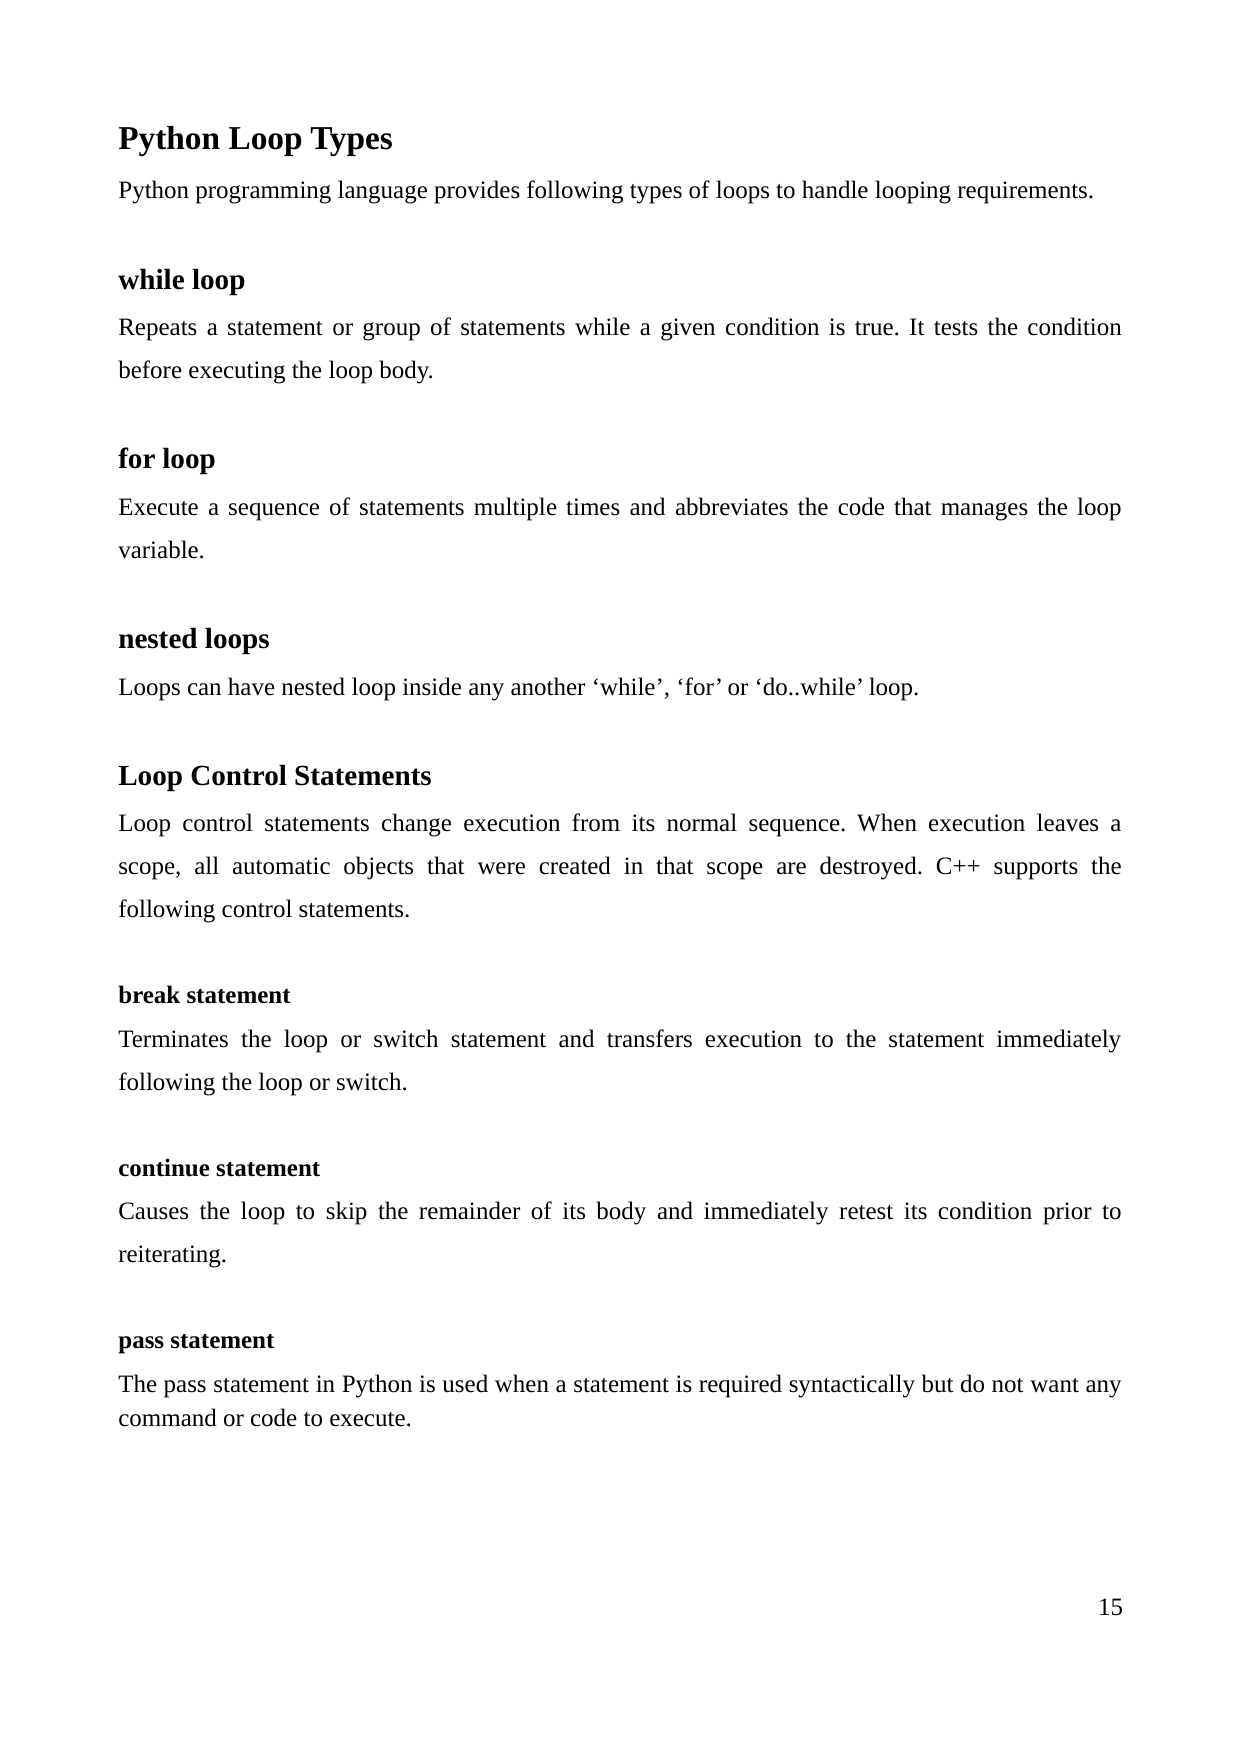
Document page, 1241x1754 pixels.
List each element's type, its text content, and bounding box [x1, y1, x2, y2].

text Loops can have nested loop inside any another ‘while’, ‘for’ or ‘do..while’ loop. [118, 672, 1123, 700]
text Causes the loop to skip the remainder of its body and immediately retest its condition prior to reiterating. [118, 1196, 1123, 1268]
text Python programming language provides following types of loops to handle looping requirements. [118, 176, 1123, 204]
text Loop control statements change execution from its normal sequence. When execution leaves a scope, all automatic objects that were created in that scope are destroyed. C++ supports the following control statements. [118, 808, 1123, 923]
subtitle break statement [118, 981, 1123, 1009]
subtitle pass statement [118, 1326, 1123, 1354]
subtitle while loop [118, 262, 1123, 295]
text Repeats a statement or group of statements while a given condition is true. It tests the condition before executing the loop body. [118, 312, 1123, 384]
subtitle Python Loop Types [118, 118, 1123, 156]
subtitle continue statement [118, 1153, 1123, 1182]
subtitle Loop Control Statements [118, 758, 1123, 791]
subtitle nested loops [118, 621, 1123, 655]
text Execute a sequence of statements multiple times and abbreviates the code that manages the loop variable. [118, 492, 1123, 564]
text Terminates the loop or switch statement and transfers execution to the statement immediately following the loop or switch. [118, 1024, 1123, 1096]
subtitle for loop [118, 442, 1123, 475]
text The pass statement in Python is used when a statement is required syntactically but do not want any command or code to execute. [118, 1369, 1123, 1432]
